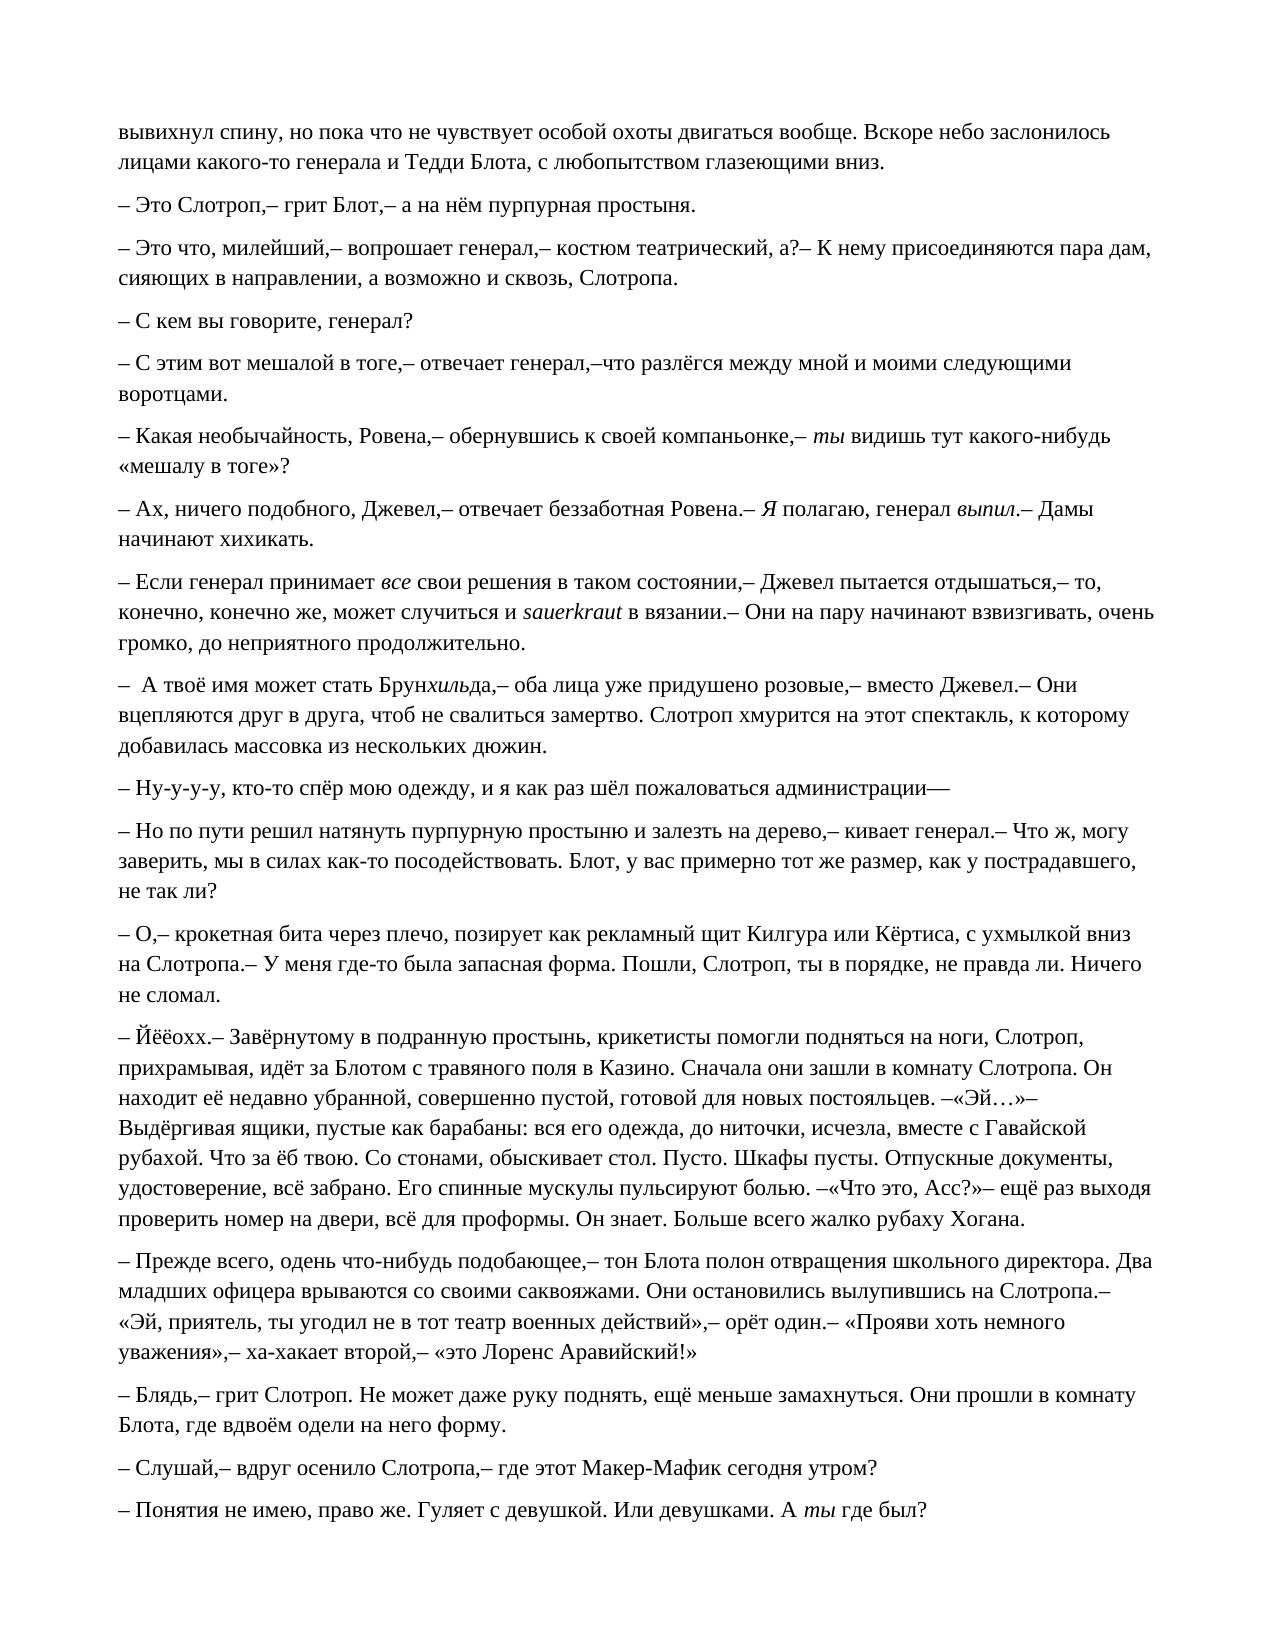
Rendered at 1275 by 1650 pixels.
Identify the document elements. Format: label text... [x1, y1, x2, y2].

text – О,– крокетная бита через плечо, позирует как рекламный щит Килгура или Кёртиса, с ухмылкой вниз на Слотропа.– У меня где-то была запасная форма. Пошли, Слотроп, ты в порядке, не правда ли. Ничего не сломал. [118, 920, 1157, 1007]
text – Йёёохх.– Завёрнутому в подранную простынь, крикетисты помогли подняться на ноги, Слотроп, прихрамывая, идёт за Блотом с травяного поля в Казино. Сначала они зашли в комнату Слотропа. Он находит её недавно убранной, совершенно пустой, готовой для новых постояльцев. –«Эй…»– Выдёргивая ящики, пустые как барабаны: вся его одежда, до ниточки, исчезла, вместе с Гавайской рубахой. Что за ёб твою. Со стонами, обыскивает стол. Пусто. Шкафы пусты. Отпускные документы, удостоверение, всё забрано. Его спинные мускулы пульсируют болью. –«Что это, Асс?»– ещё раз выходя проверить номер на двери, всё для проформы. Он знает. Больше всего жалко рубаху Хогана. [118, 1023, 1157, 1231]
text – Если генерал принимает все свои решения в таком состоянии,– Джевел пытается отдышаться,– то, конечно, конечно же, может случиться и sauerkraut в вязании.– Они на пару начинают взвизгивать, очень громко, до неприятного продолжительно. [118, 568, 1157, 655]
text – Ах, ничего подобного, Джевел,– отвечает беззаботная Ровена.– Я полагаю, генерал выпил.– Дамы начинают хихикать. [118, 495, 1157, 552]
text – А твоё имя может стать Брунхильда,– оба лица уже придушено розовые,– вместо Джевел.– Они вцепляются друг в друга, чтоб не свалиться замертво. Слотроп хмурится на этот спектакль, к которому добавилась массовка из нескольких дюжин. [118, 671, 1157, 758]
text – Слушай,– вдруг осенило Слотропа,– где этот Макер-Мафик сегодня утром? [118, 1453, 1157, 1480]
text – Ну-у-у-у, кто-то спёр мою одежду, и я как раз шёл пожаловаться администрации— [118, 774, 1157, 801]
text – Блядь,– грит Слотроп. Не может даже руку поднять, ещё меньше замахнуться. Они прошли в комнату Блота, где вдвоём одели на него форму. [118, 1381, 1157, 1437]
text вывихнул спину, но пока что не чувствует особой охоты двигаться вообще. Вскоре небо заслонилось лицами какого-то генерала и Тедди Блота, с любопытством глазеющими вниз. [118, 118, 1157, 175]
text – Это Слотроп,– грит Блот,– а на нём пурпурная простыня. [118, 191, 1157, 217]
text – С этим вот мешалой в тоге,– отвечает генерал,–что разлёгся между мной и моими следующими воротцами. [118, 349, 1157, 406]
text – Понятия не имею, право же. Гуляет с девушкой. Или девушками. А ты где был? [118, 1496, 1157, 1523]
text – Это что, милейший,– вопрошает генерал,– костюм театрический, а?– К нему присоединяются пара дам, сияющих в направлении, а возможно и сквозь, Слотропа. [118, 234, 1157, 290]
text – Но по пути решил натянуть пурпурную простыню и залезть на дерево,– кивает генерал.– Что ж, могу заверить, мы в силах как-то посодействовать. Блот, у вас примерно тот же размер, как у пострадавшего, не так ли? [118, 817, 1157, 904]
text – Какая необычайность, Ровена,– обернувшись к своей компаньонке,– ты видишь тут какого-нибудь «мешалу в тоге»? [118, 422, 1157, 479]
text – С кем вы говорите, генерал? [118, 307, 1157, 333]
text – Прежде всего, одень что-нибудь подобающее,– тон Блота полон отвращения школьного директора. Два младших офицера врываются со своими саквояжами. Они остановились вылупившись на Слотропа.– «Эй, приятель, ты угодил не в тот театр военных действий»,– орёт один.– «Прояви хоть немного уважения»,– ха-хакает второй,– «это Лоренс Аравийский!» [118, 1247, 1157, 1364]
